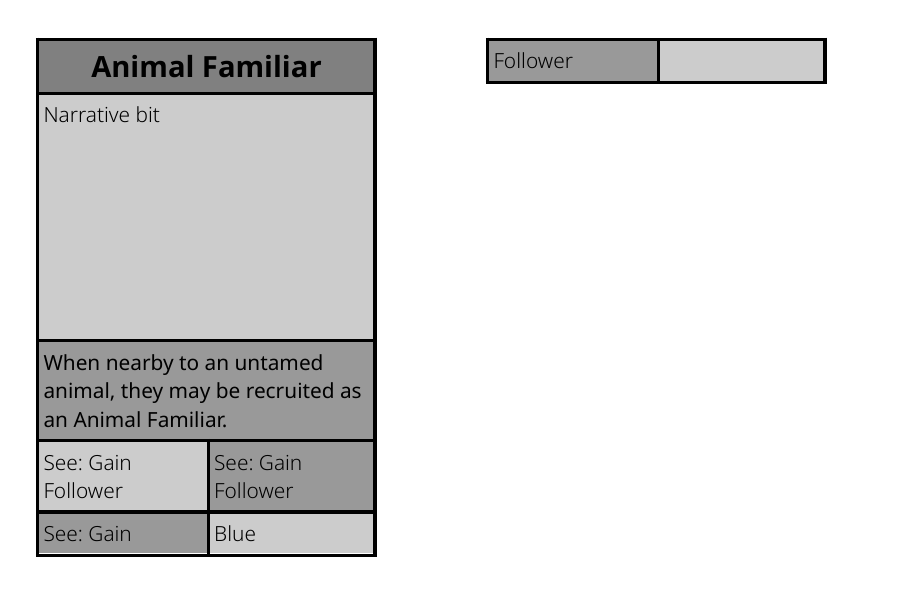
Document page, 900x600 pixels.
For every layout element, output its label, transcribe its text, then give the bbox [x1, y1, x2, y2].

table_header Animal Familiar [39, 41, 373, 92]
table_cell See: Gain Follower [39, 442, 207, 510]
table_cell Blue [210, 514, 373, 553]
table_cell When nearby to an untamed animal, they may be recruited as an Animal Familiar. [39, 342, 373, 439]
table_cell Follower [489, 41, 657, 81]
table_cell See: Gain [39, 514, 207, 553]
table_cell [660, 41, 823, 81]
table_cell See: Gain Follower [210, 442, 373, 510]
table_cell Narrative bit [39, 95, 373, 339]
